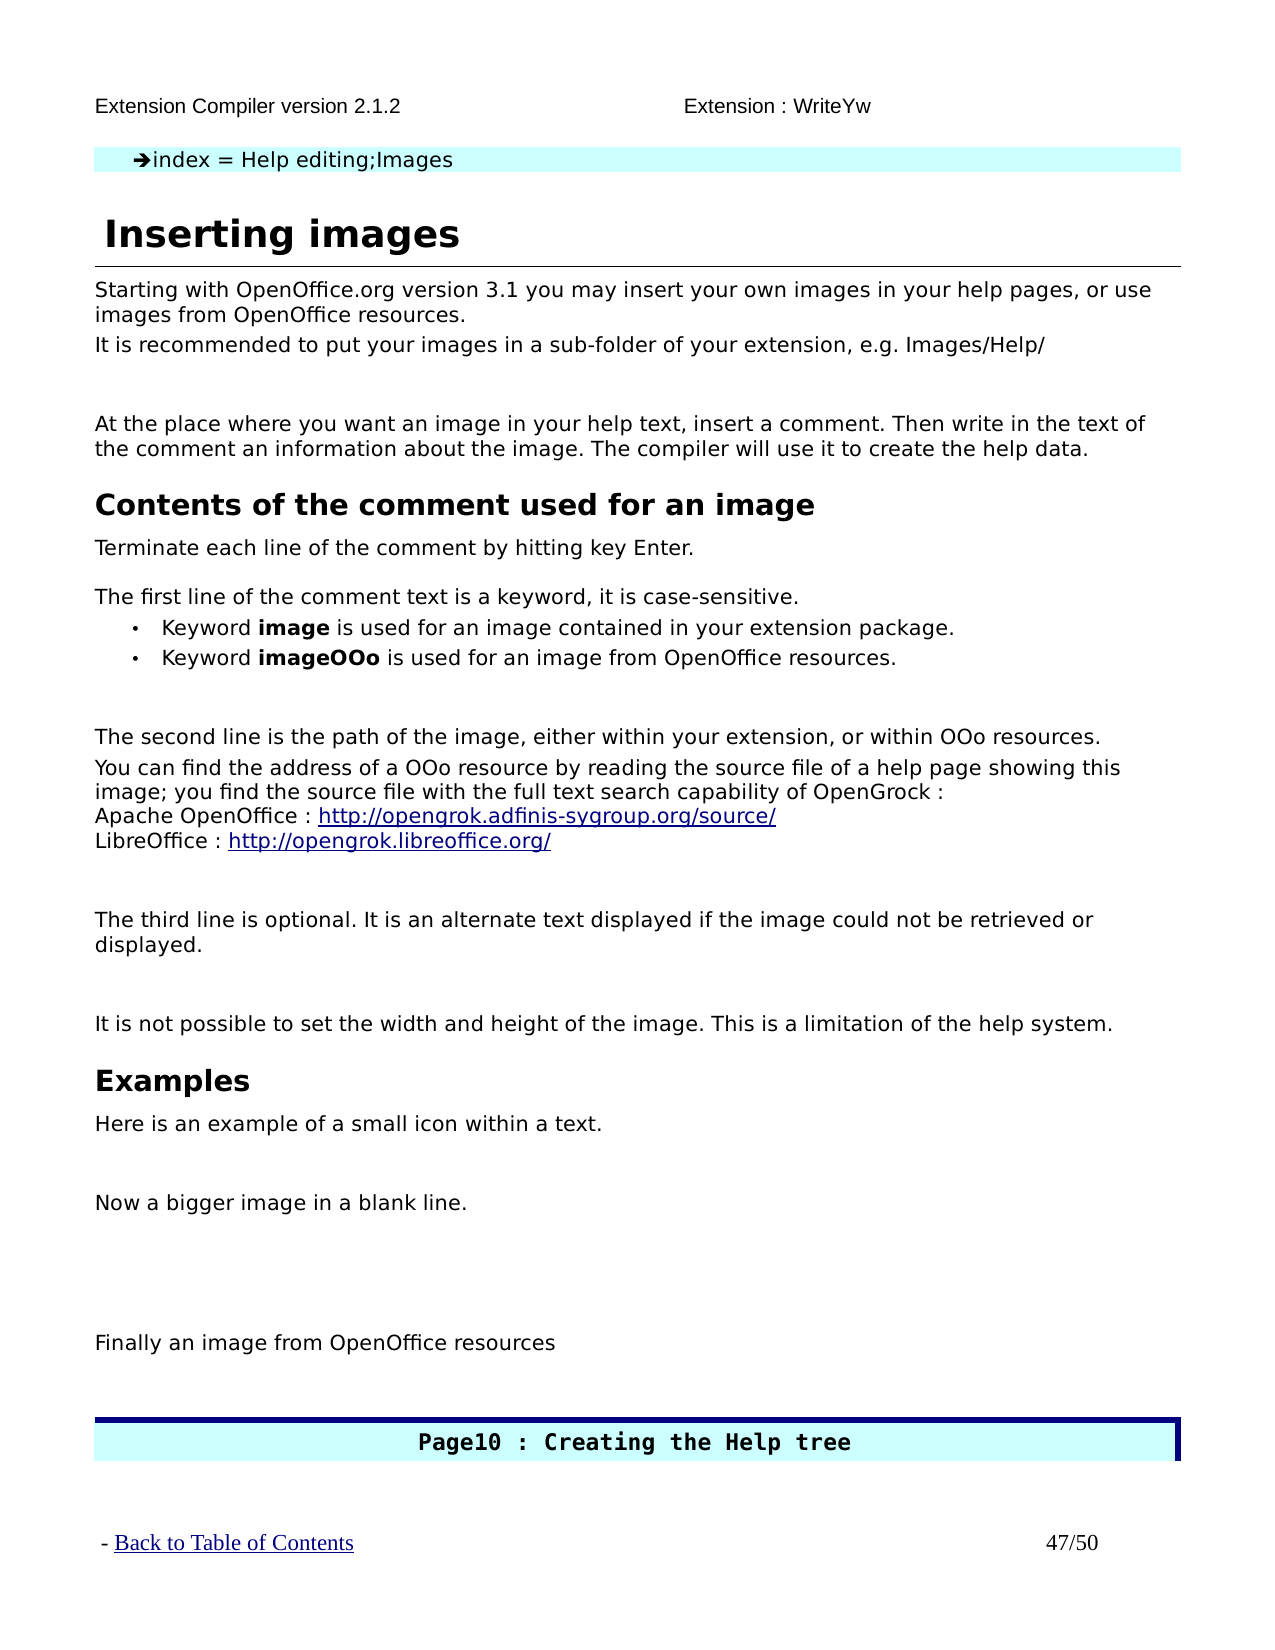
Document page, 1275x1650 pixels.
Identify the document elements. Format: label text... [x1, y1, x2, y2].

text It is not possible to set the width and height of the image. This is a limitation of the help system. [94, 963, 1181, 1036]
list Keyword imageOOo is used for an image from OpenOffice resources. [132, 646, 1181, 670]
text The third line is optional. It is an alternate text displayed if the image could not be retrieved or displayed. [94, 859, 1181, 957]
list index = Help editing;Images [94, 147, 1181, 172]
text Starting with OpenOffice.org version 3.1 you may insert your own images in your help pages, or use images from OpenOffice resources. [94, 278, 1181, 327]
text Page10 : Creating the Help tree [94, 1418, 1175, 1461]
text It is recommended to put your images in a sub-folder of your extension, e.g. Images/Help/ [94, 333, 1181, 357]
text Contents of the comment used for an image [94, 489, 1181, 523]
text At the place where you want an image in your help text, insert a comment. Then write in the text of the comment an information about the image. The compiler will use it to create the help data. [94, 363, 1181, 461]
text Now a bigger image in a blank line. [94, 1142, 1181, 1215]
text Inserting images [94, 203, 1181, 266]
text The second line is the path of the image, either within your extension, or within OOo resources. [94, 676, 1181, 750]
text Finally an image from OpenOffice resources [94, 1282, 1181, 1355]
text You can find the address of a OOo resource by reading the source file of a help page showing this image; you find the source file with the full text search capability of OpenGrock : Apache OpenOffice : http://opengrok.adfinis-sygroup.org/source/ LibreOffice : http://opengrok.libreoffice.org/ [94, 756, 1181, 853]
text Terminate each line of the comment by hitting key Enter. The first line of the comment text is a keyword, it is case-sensitive. [94, 536, 1181, 610]
text Examples [94, 1064, 1181, 1098]
list Keyword image is used for an image contained in your extension package. [132, 616, 1181, 640]
text Here is an example of a small icon within a text. [94, 1112, 1181, 1136]
